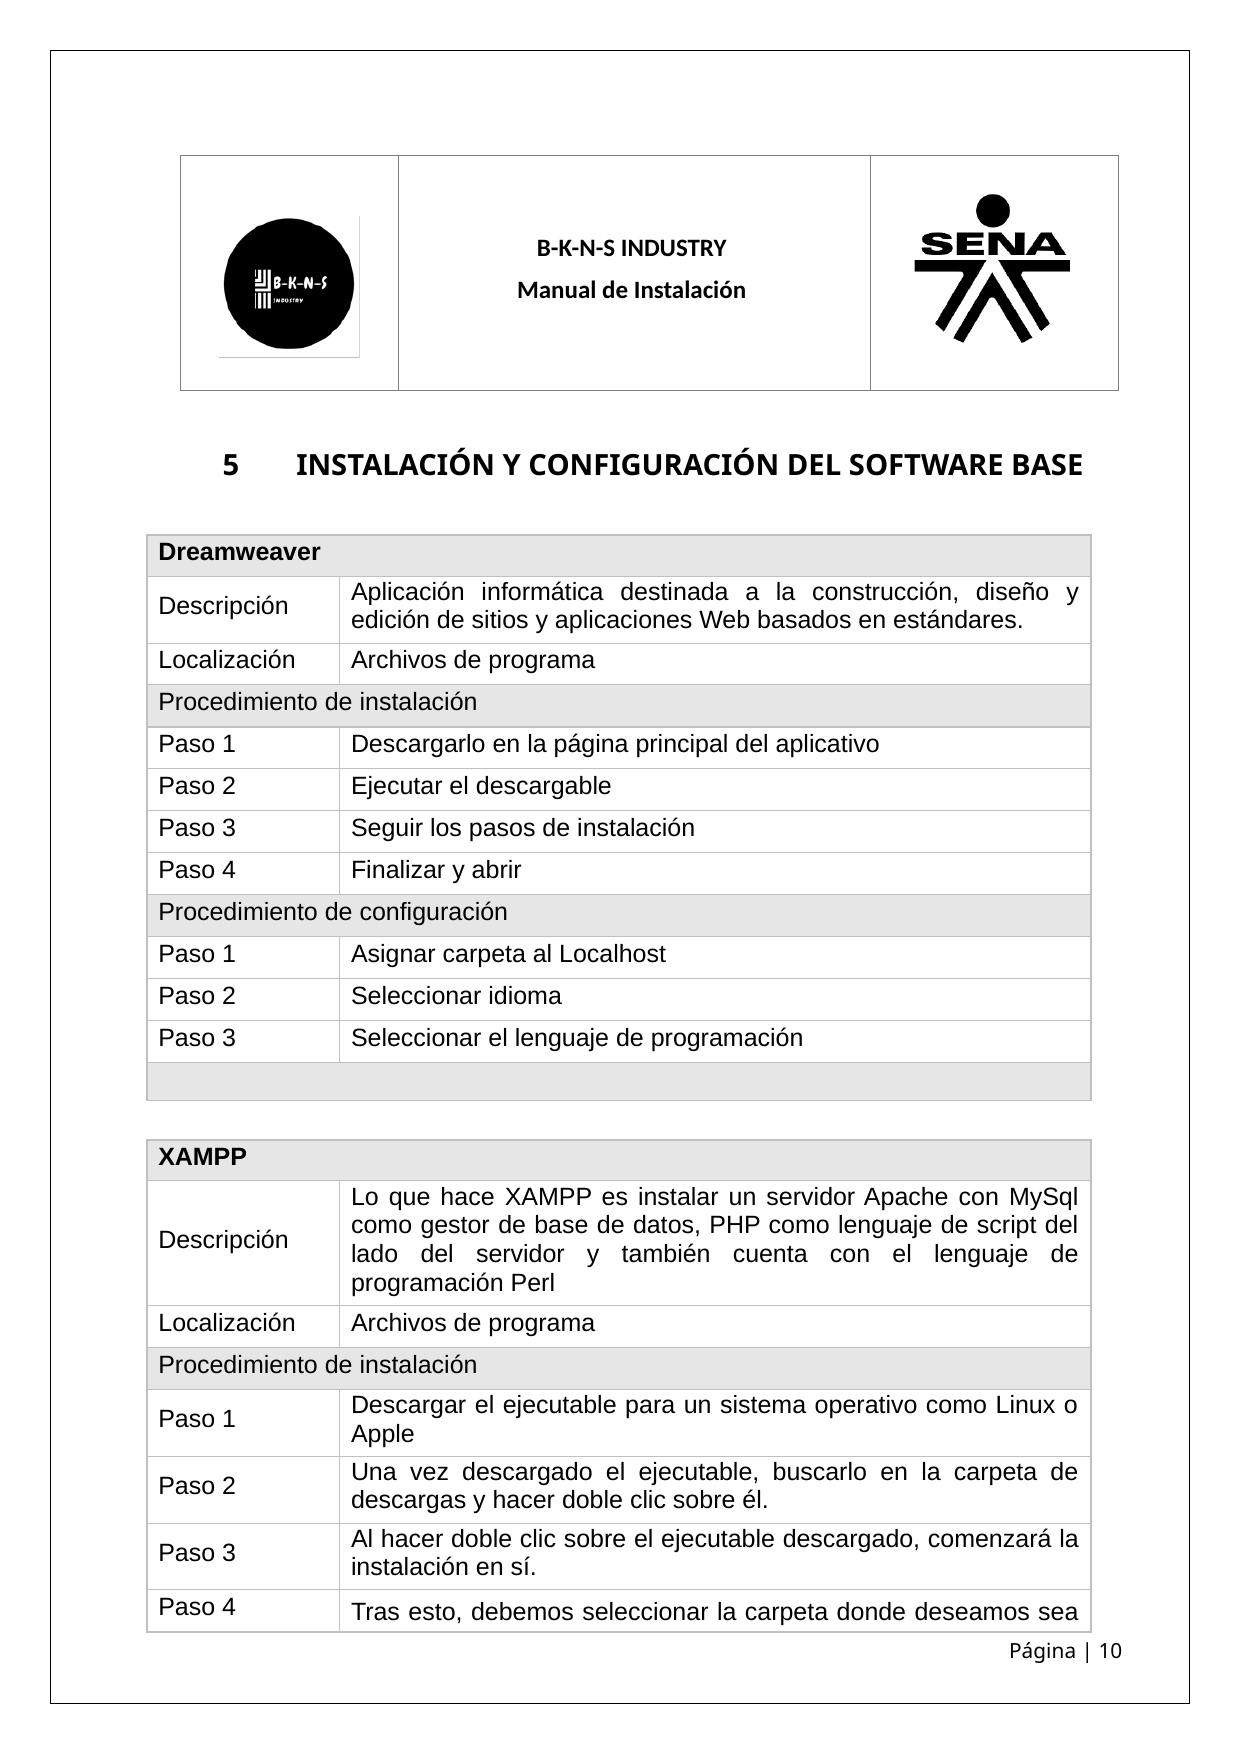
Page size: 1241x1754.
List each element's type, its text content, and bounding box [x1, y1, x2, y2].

table_cell Una vez descargado el ejecutable, buscarlo en la carpeta de descargas y hacer doble clic sobre él. [340, 1457, 1090, 1522]
table_cell Procedimiento de instalación [148, 1348, 1090, 1389]
table_cell Descargar el ejecutable para un sistema operativo como Linux o Apple [340, 1390, 1090, 1456]
table_header XAMPP [148, 1141, 1090, 1180]
table_cell Paso 2 [148, 769, 339, 810]
table_cell Paso 3 [148, 1524, 339, 1589]
table_cell Paso 4 [148, 853, 339, 894]
table_cell Paso 4 [148, 1590, 339, 1631]
table_cell Procedimiento de configuración [148, 895, 1090, 936]
table_cell Localización [148, 644, 339, 684]
subtitle INSTALACIÓN Y CONFIGURACIÓN DEL SOFTWARE BASE [222, 444, 1122, 484]
table_cell Paso 1 [148, 937, 339, 978]
table_cell Paso 2 [148, 1457, 339, 1522]
table_cell Seleccionar el lenguaje de programación [340, 1021, 1090, 1062]
table_cell Localización [148, 1306, 339, 1347]
table_cell Tras esto, debemos seleccionar la carpeta donde deseamos sea [340, 1590, 1090, 1631]
table_cell [148, 1063, 1090, 1100]
table_cell Paso 2 [148, 979, 339, 1020]
table_cell Lo que hace XAMPP es instalar un servidor Apache con MySql como gestor de base de datos, PHP como lenguaje de script del lado del servidor y también cuenta con el lenguaje de programación Perl [340, 1181, 1090, 1305]
table_cell Al hacer doble clic sobre el ejecutable descargado, comenzará la instalación en sí. [340, 1524, 1090, 1589]
table_cell Paso 3 [148, 811, 339, 852]
table_cell Asignar carpeta al Localhost [340, 937, 1090, 978]
table_cell Procedimiento de instalación [148, 685, 1090, 726]
table_cell Seguir los pasos de instalación [340, 811, 1090, 852]
table_cell Archivos de programa [340, 644, 1090, 684]
table_cell Descargarlo en la página principal del aplicativo [340, 728, 1090, 768]
table_cell Descripción [148, 577, 339, 642]
table_cell Archivos de programa [340, 1306, 1090, 1347]
table_header Dreamweaver [148, 536, 1090, 576]
table_cell Paso 1 [148, 728, 339, 768]
table_cell Aplicación informática destinada a la construcción, diseño y edición de sitios y aplicaciones Web basados en estándares. [340, 577, 1090, 642]
table_cell Finalizar y abrir [340, 853, 1090, 894]
table_cell Seleccionar idioma [340, 979, 1090, 1020]
table_cell Ejecutar el descargable [340, 769, 1090, 810]
table_cell Descripción [148, 1181, 339, 1305]
table_cell Paso 3 [148, 1021, 339, 1062]
table_cell Paso 1 [148, 1390, 339, 1456]
